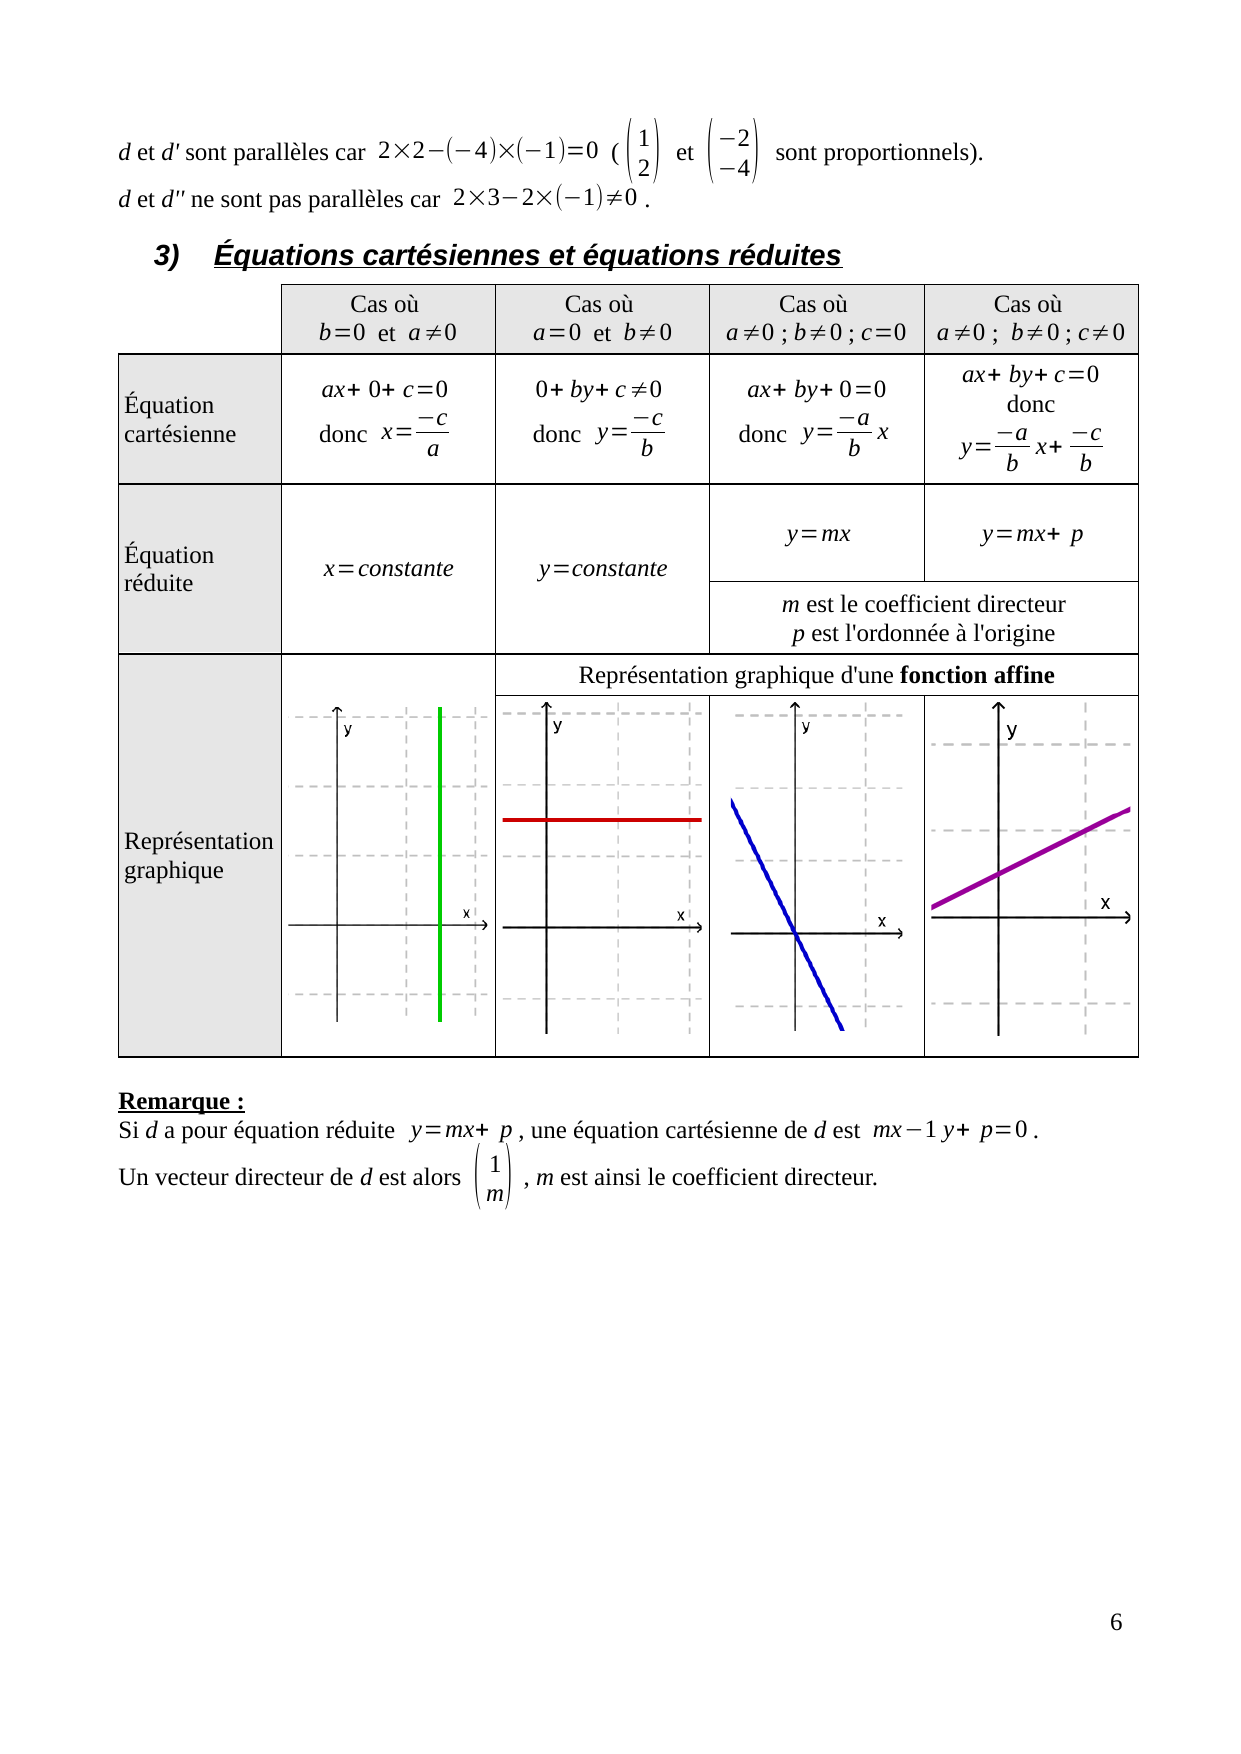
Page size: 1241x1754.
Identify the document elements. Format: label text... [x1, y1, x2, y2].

table_cell donc [282, 355, 495, 483]
text Un vecteur directeur de d est alors , m est ainsi le coefficient directeur. [118, 1144, 1122, 1210]
table_cell Représentation graphique d'une fonction affine [496, 655, 1138, 695]
table_cell [925, 696, 1138, 1056]
table_cell [710, 696, 924, 1056]
table_cell Équation réduite [119, 485, 281, 652]
subtitle Équations cartésiennes et équations réduites [153, 238, 1122, 271]
table_cell donc [496, 355, 709, 483]
text Remarque : [118, 1086, 1122, 1115]
text Si d a pour équation réduite , une équation cartésienne de d est . [118, 1115, 1122, 1144]
table_cell [496, 696, 709, 1056]
text d et d' sont parallèles car ( et sont proportionnels). [118, 118, 1122, 184]
table_cell donc [710, 355, 924, 483]
text d et d'' ne sont pas parallèles car . [118, 184, 1122, 213]
table_cell [710, 485, 924, 581]
table_cell donc [925, 355, 1138, 483]
table_cell [282, 655, 495, 1056]
table_cell Représentation graphique [119, 655, 281, 1056]
table_cell m est le coefficient directeur p est l'ordonnée à l'origine [710, 582, 1138, 652]
table_cell [496, 485, 709, 652]
table_cell [925, 485, 1138, 581]
table_header [118, 284, 281, 353]
table_header Cas où ; ; [925, 285, 1138, 353]
table_header Cas où ;; [710, 285, 924, 353]
table_cell Équation cartésienne [119, 355, 281, 483]
table_header Cas où et [282, 285, 495, 353]
table_header Cas où et [496, 285, 709, 353]
table_cell [282, 485, 495, 652]
